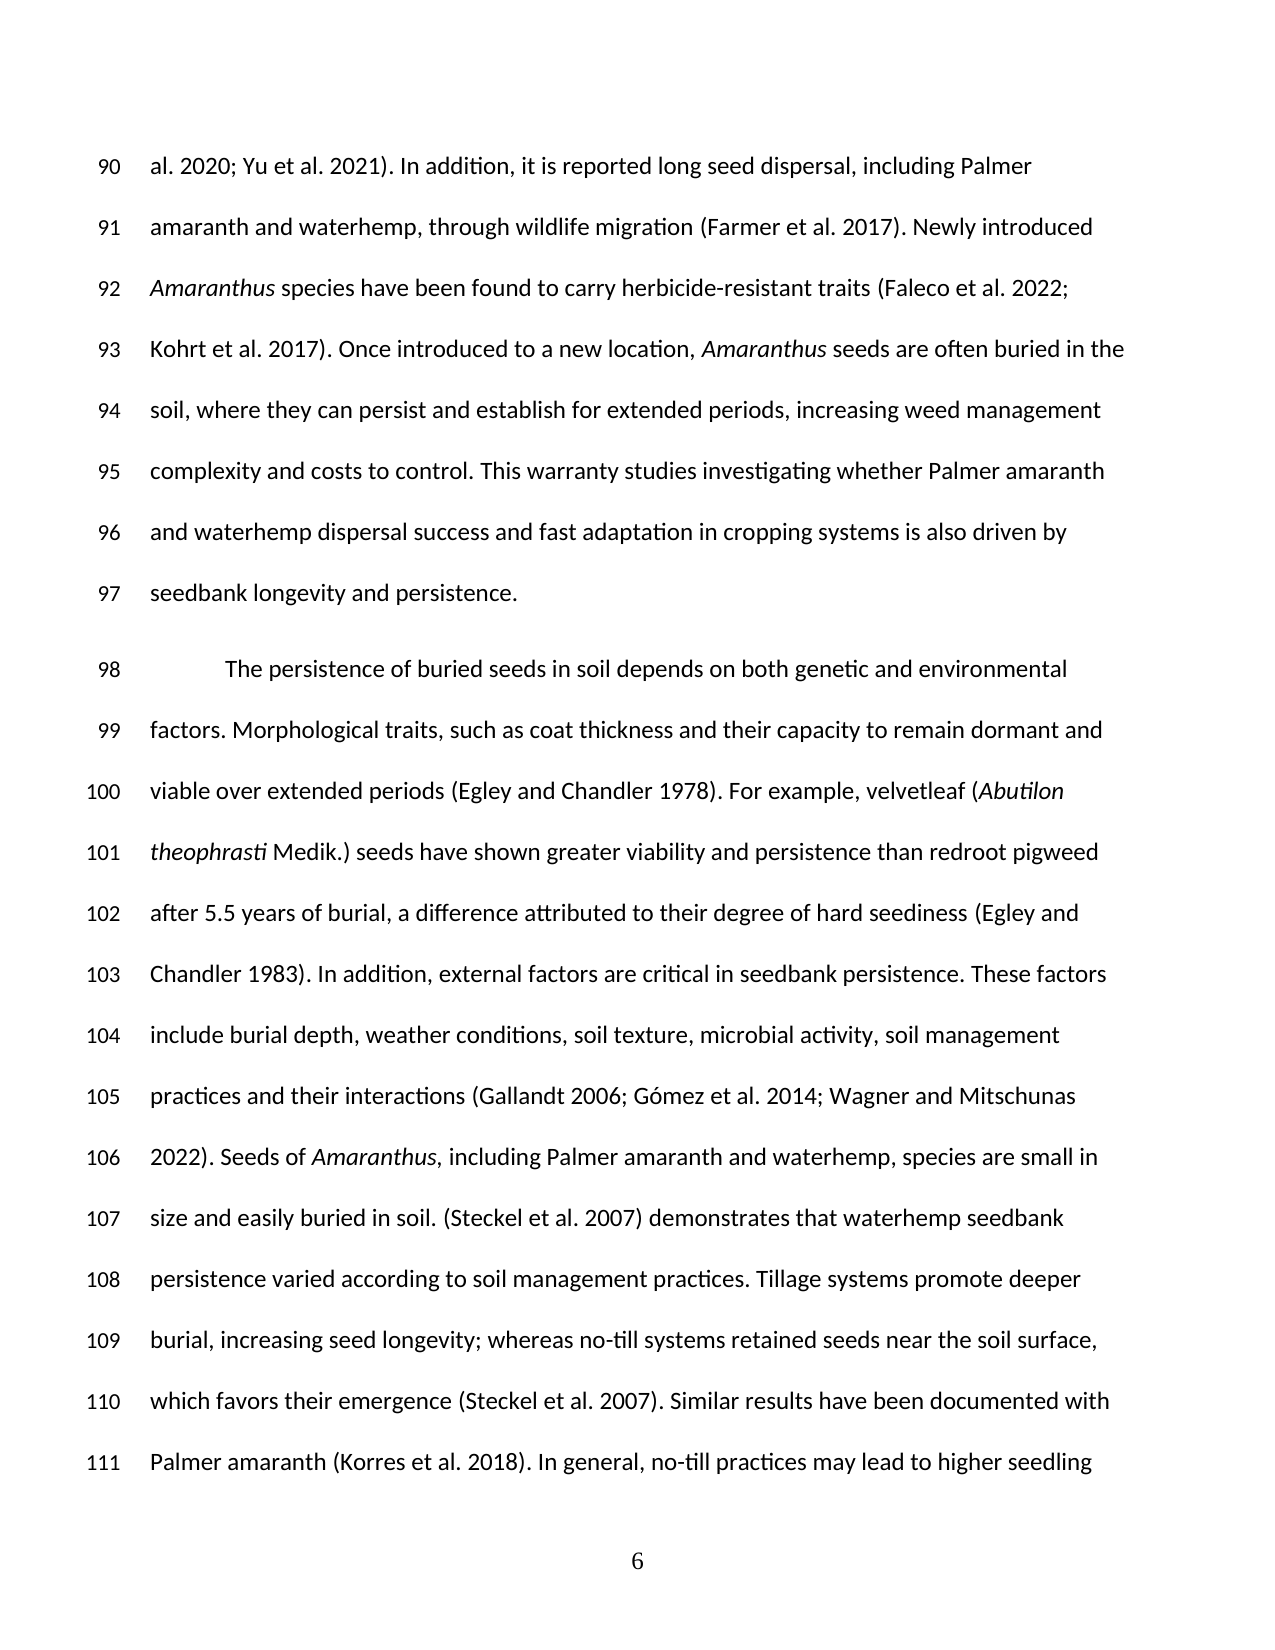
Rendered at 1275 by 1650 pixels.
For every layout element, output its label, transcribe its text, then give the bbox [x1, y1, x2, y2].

text al. 2020; Yu et al. 2021). In addition, it is reported long seed dispersal, including Palmer amaranth and waterhemp, through wildlife migration (Farmer et al. 2017). Newly introduced Amaranthus species have been found to carry herbicide-resistant traits (Faleco et al. 2022; Kohrt et al. 2017). Once introduced to a new location, Amaranthus seeds are often buried in the soil, where they can persist and establish for extended periods, increasing weed management complexity and costs to control. This warranty studies investigating whether Palmer amaranth and waterhemp dispersal success and fast adaptation in cropping systems is also driven by seedbank longevity and persistence. [150, 150, 1125, 608]
text The persistence of buried seeds in soil depends on both genetic and environmental factors. Morphological traits, such as coat thickness and their capacity to remain dormant and viable over extended periods (Egley and Chandler 1978). For example, velvetleaf (Abutilon theophrasti Medik.) seeds have shown greater viability and persistence than redroot pigweed after 5.5 years of burial, a difference attributed to their degree of hard seediness (Egley and Chandler 1983). In addition, external factors are critical in seedbank persistence. These factors include burial depth, weather conditions, soil texture, microbial activity, soil management practices and their interactions (Gallandt 2006; Gómez et al. 2014; Wagner and Mitschunas 2022). Seeds of Amaranthus, including Palmer amaranth and waterhemp, species are small in size and easily buried in soil. (Steckel et al. 2007) demonstrates that waterhemp seedbank persistence varied according to soil management practices. Tillage systems promote deeper burial, increasing seed longevity; whereas no-till systems retained seeds near the soil surface, which favors their emergence (Steckel et al. 2007). Similar results have been documented with Palmer amaranth (Korres et al. 2018). In general, no-till practices may lead to higher seedling [150, 653, 1125, 1477]
